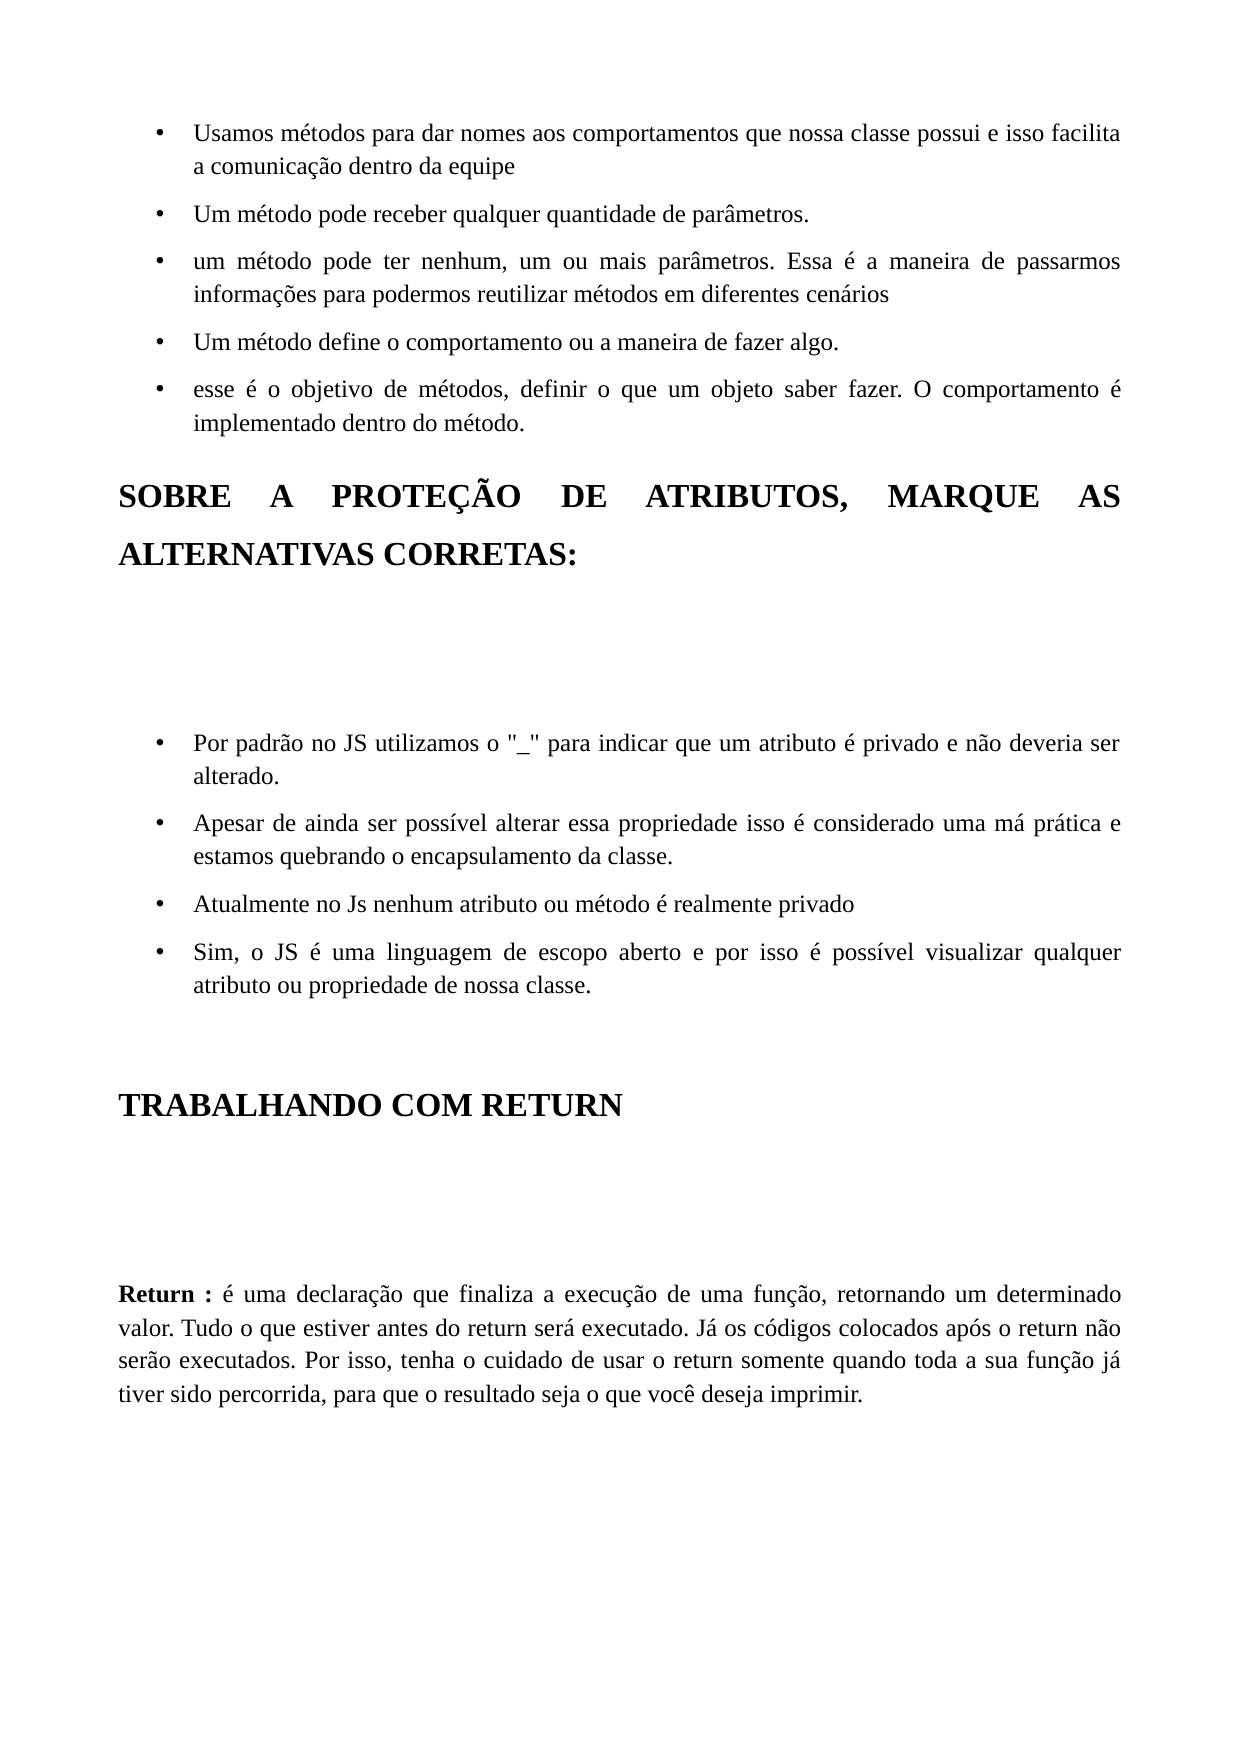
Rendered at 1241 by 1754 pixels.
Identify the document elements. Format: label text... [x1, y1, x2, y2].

list Apesar de ainda ser possível alterar essa propriedade isso é considerado uma má prática e estamos quebrando o encapsulamento da classe. [156, 808, 1122, 870]
list esse é o objetivo de métodos, definir o que um objeto saber fazer. O comportamento é implementado dentro do método. [156, 374, 1122, 436]
subtitle Trabalhando com return [118, 1086, 1122, 1124]
text Return : é uma declaração que finaliza a execução de uma função, retornando um determinado valor. Tudo o que estiver antes do return será executado. Já os códigos colocados após o return não serão executados. Por isso, tenha o cuidado de usar o return somente quando toda a sua função já tiver sido percorrida, para que o resultado seja o que você deseja imprimir. [118, 1279, 1122, 1407]
subtitle Sobre a proteção de atributos, marque as alternativas corretas: [118, 476, 1122, 572]
list um método pode ter nenhum, um ou mais parâmetros. Essa é a maneira de passarmos informações para podermos reutilizar métodos em diferentes cenários [156, 246, 1122, 308]
list Atualmente no Js nenhum atributo ou método é realmente privado [156, 889, 1122, 918]
list Sim, o JS é uma linguagem de escopo aberto e por isso é possível visualizar qualquer atributo ou propriedade de nossa classe. [156, 937, 1122, 998]
list Um método define o comportamento ou a maneira de fazer algo. [156, 327, 1122, 356]
list Um método pode receber qualquer quantidade de parâmetros. [156, 199, 1122, 227]
list Usamos métodos para dar nomes aos comportamentos que nossa classe possui e isso facilita a comunicação dentro da equipe [156, 118, 1122, 180]
list Por padrão no JS utilizamos o "_" para indicar que um atributo é privado e não deveria ser alterado. [156, 728, 1122, 789]
